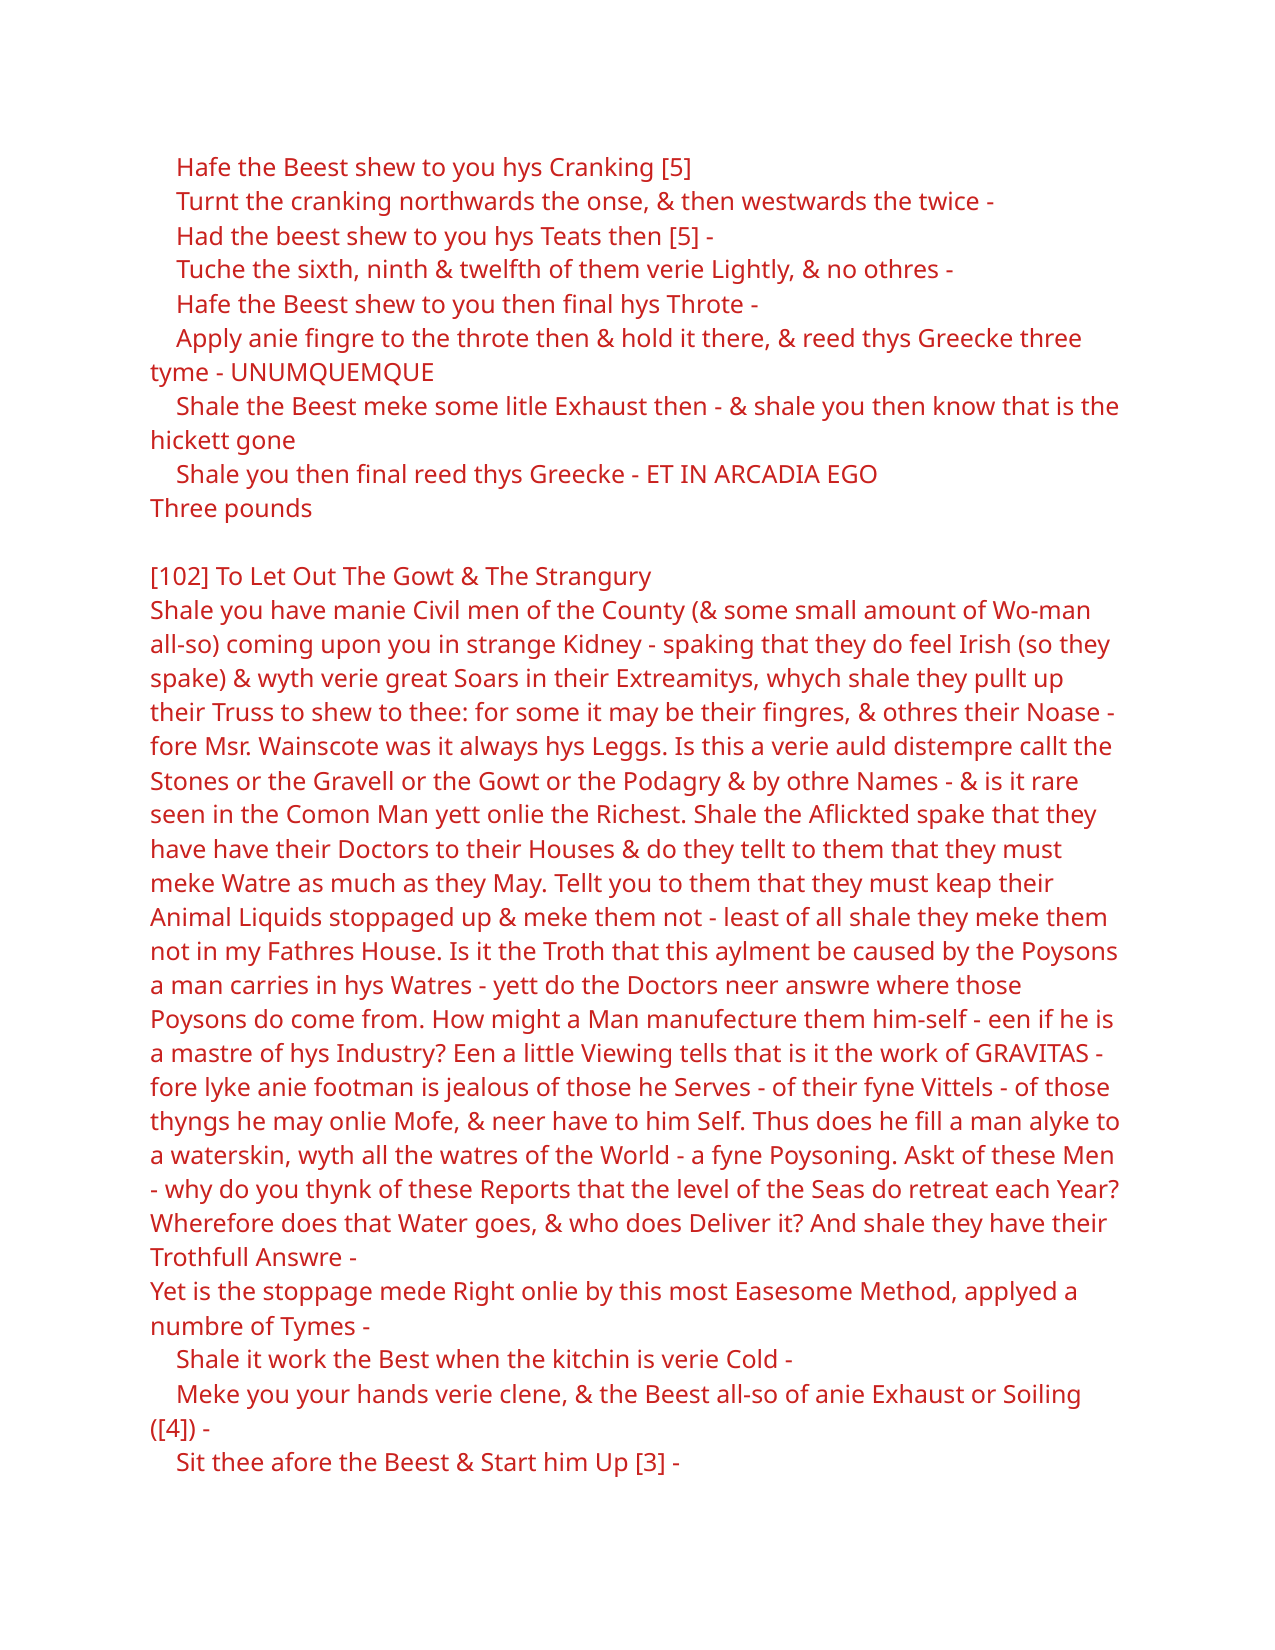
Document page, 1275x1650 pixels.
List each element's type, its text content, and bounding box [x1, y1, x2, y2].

text Sit thee afore the Beest & Start him Up [3] - [150, 1444, 1125, 1478]
text Shale you have manie Civil men of the County (& some small amount of Wo-man all-so) coming upon you in strange Kidney - spaking that they do feel Irish (so they spake) & wyth verie great Soars in their Extreamitys, whych shale they pullt up their Truss to shew to thee: for some it may be their fingres, & othres their Noase - fore Msr. Wainscote was it always hys Leggs. Is this a verie auld distempre callt the Stones or the Gravell or the Gowt or the Podagry & by othre Names - & is it rare seen in the Comon Man yett onlie the Richest. Shale the Aflickted spake that they have have their Doctors to their Houses & do they tellt to them that they must meke Watre as much as they May. Tellt you to them that they must keap their Animal Liquids stoppaged up & meke them not - least of all shale they meke them not in my Fathres House. Is it the Troth that this aylment be caused by the Poysons a man carries in hys Watres - yett do the Doctors neer answre where those Poysons do come from. How might a Man manufecture them him-self - een if he is a mastre of hys Industry? Een a little Viewing tells that is it the work of GRAVITAS - fore lyke anie footman is jealous of those he Serves - of their fyne Vittels - of those thyngs he may onlie Mofe, & neer have to him Self. Thus does he fill a man alyke to a waterskin, wyth all the watres of the World - a fyne Poysoning. Askt of these Men - why do you thynk of these Reports that the level of the Seas do retreat each Year? Wherefore does that Water goes, & who does Deliver it? And shale they have their Trothfull Answre - [150, 593, 1125, 1274]
text Shale you then final reed thys Greecke - ET IN ARCADIA EGO [150, 457, 1125, 491]
text Apply anie fingre to the throte then & hold it there, & reed thys Greecke three tyme - UNUMQUEMQUE [150, 320, 1125, 388]
text Yet is the stoppage mede Right onlie by this most Easesome Method, applyed a numbre of Tymes - [150, 1274, 1125, 1342]
text Had the beest shew to you hys Teats then [5] - [150, 218, 1125, 252]
text Shale it work the Best when the kitchin is verie Cold - [150, 1342, 1125, 1376]
text Meke you your hands verie clene, & the Beest all-so of anie Exhaust or Soiling ([4]) - [150, 1376, 1125, 1444]
text Hafe the Beest shew to you then final hys Throte - [150, 286, 1125, 320]
text Hafe the Beest shew to you hys Cranking [5] [150, 150, 1125, 184]
text Three pounds [150, 491, 1125, 525]
text Tuche the sixth, ninth & twelfth of them verie Lightly, & no othres - [150, 252, 1125, 286]
text Turnt the cranking northwards the onse, & then westwards the twice - [150, 184, 1125, 218]
text [102] To Let Out The Gowt & The Strangury [150, 559, 1125, 593]
text Shale the Beest meke some litle Exhaust then - & shale you then know that is the hickett gone [150, 388, 1125, 457]
